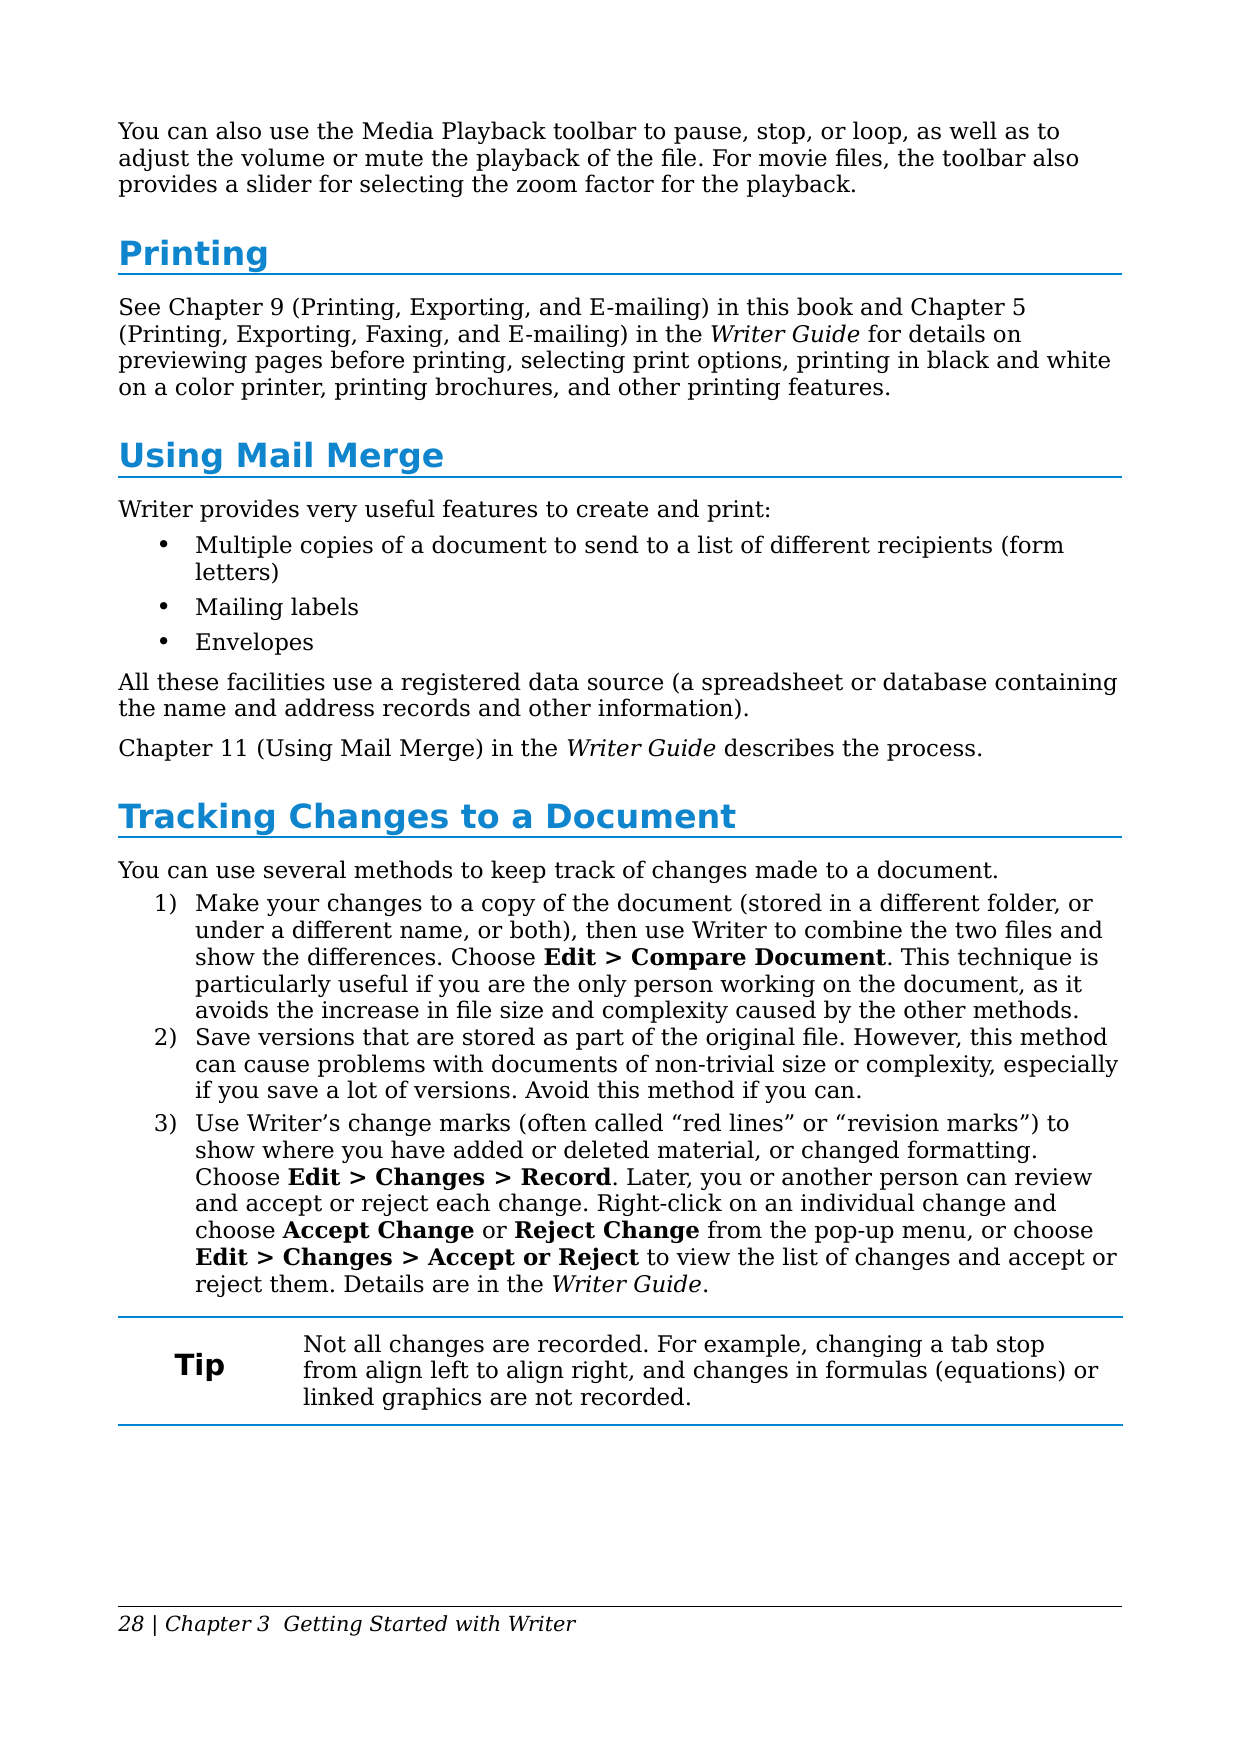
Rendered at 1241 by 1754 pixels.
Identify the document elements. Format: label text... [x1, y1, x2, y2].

table_header Not all changes are recorded. For example, changing a tab stop from align left to align right, and changes in formulas (equations) or linked graphics are not recorded. [281, 1318, 1122, 1424]
list Multiple copies of a document to send to a list of different recipients (form letters) [156, 530, 1122, 586]
text See Chapter 9 (Printing, Exporting, and E‑mailing) in this book and Chapter 5 (Printing, Exporting, Faxing, and E‑mailing) in the Writer Guide for details on previewing pages before printing, selecting print options, printing in black and white on a color printer, printing brochures, and other printing features. [118, 294, 1122, 401]
list Envelopes [156, 627, 1122, 656]
list Use Writer’s change marks (often called “red lines” or “revision marks”) to show where you have added or deleted material, or changed formatting. Choose Edit > Changes > Record. Later, you or another person can review and accept or reject each change. Right-click on an individual change and choose Accept Change or Reject Change from the pop-up menu, or choose Edit > Changes > Accept or Reject to view the list of changes and accept or reject them. Details are in the Writer Guide. [177, 1110, 1122, 1298]
text Chapter 11 (Using Mail Merge) in the Writer Guide describes the process. [118, 735, 1122, 761]
subtitle Tracking Changes to a Document [118, 797, 1122, 836]
list Mailing labels [156, 592, 1122, 621]
subtitle Using Mail Merge [118, 437, 1122, 476]
subtitle Printing [118, 234, 1122, 273]
list Make your changes to a copy of the document (stored in a different folder, or under a different name, or both), then use Writer to combine the two files and show the differences. Choose Edit > Compare Document. This technique is particularly useful if you are the only person working on the document, as it avoids the increase in file size and complexity caused by the other methods. [177, 890, 1122, 1024]
list Save versions that are stored as part of the original file. However, this method can cause problems with documents of non-trivial size or complexity, especially if you save a lot of versions. Avoid this method if you can. [177, 1024, 1122, 1104]
list Writer provides very useful features to create and print: [118, 497, 1122, 523]
text All these facilities use a registered data source (a spreadsheet or database containing the name and address records and other information). [118, 669, 1122, 722]
table_header Tip [118, 1318, 281, 1424]
text You can also use the Media Playback toolbar to pause, stop, or loop, as well as to adjust the volume or mute the playback of the file. For movie files, the toolbar also provides a slider for selecting the zoom factor for the playback. [118, 118, 1122, 198]
list You can use several methods to keep track of changes made to a document. [118, 857, 1122, 884]
